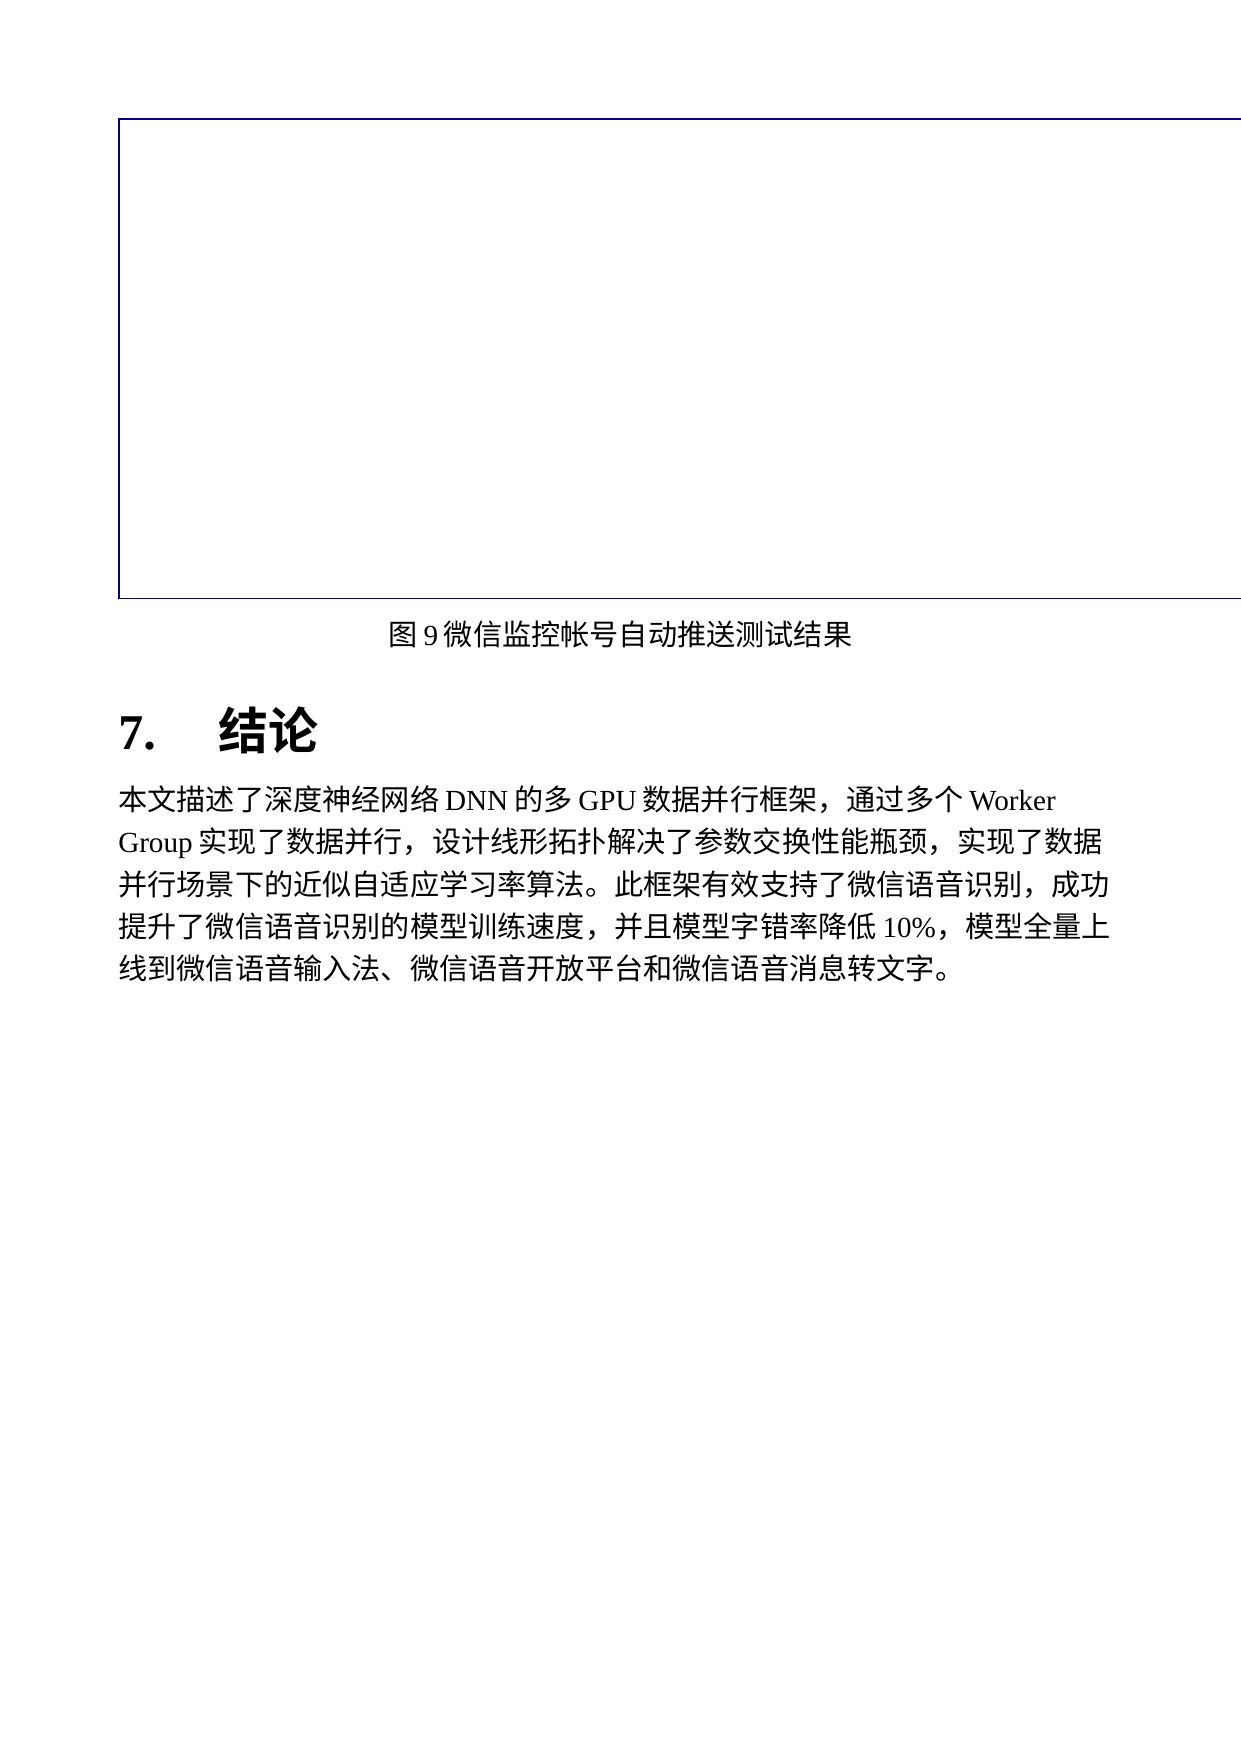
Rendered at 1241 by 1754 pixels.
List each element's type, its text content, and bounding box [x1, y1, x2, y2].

subtitle 7. 结论 [118, 692, 1122, 764]
text 本文描述了深度神经网络DNN的多GPU数据并行框架，通过多个Worker Group实现了数据并行，设计线形拓扑解决了参数交换性能瓶颈，实现了数据并行场景下的近似自适应学习率算法。此框架有效支持了微信语音识别，成功提升了微信语音识别的模型训练速度，并且模型字错率降低10%，模型全量上线到微信语音输入法、微信语音开放平台和微信语音消息转文字。 [118, 777, 1122, 988]
text 图9微信监控帐号自动推送测试结果 [118, 612, 1122, 654]
